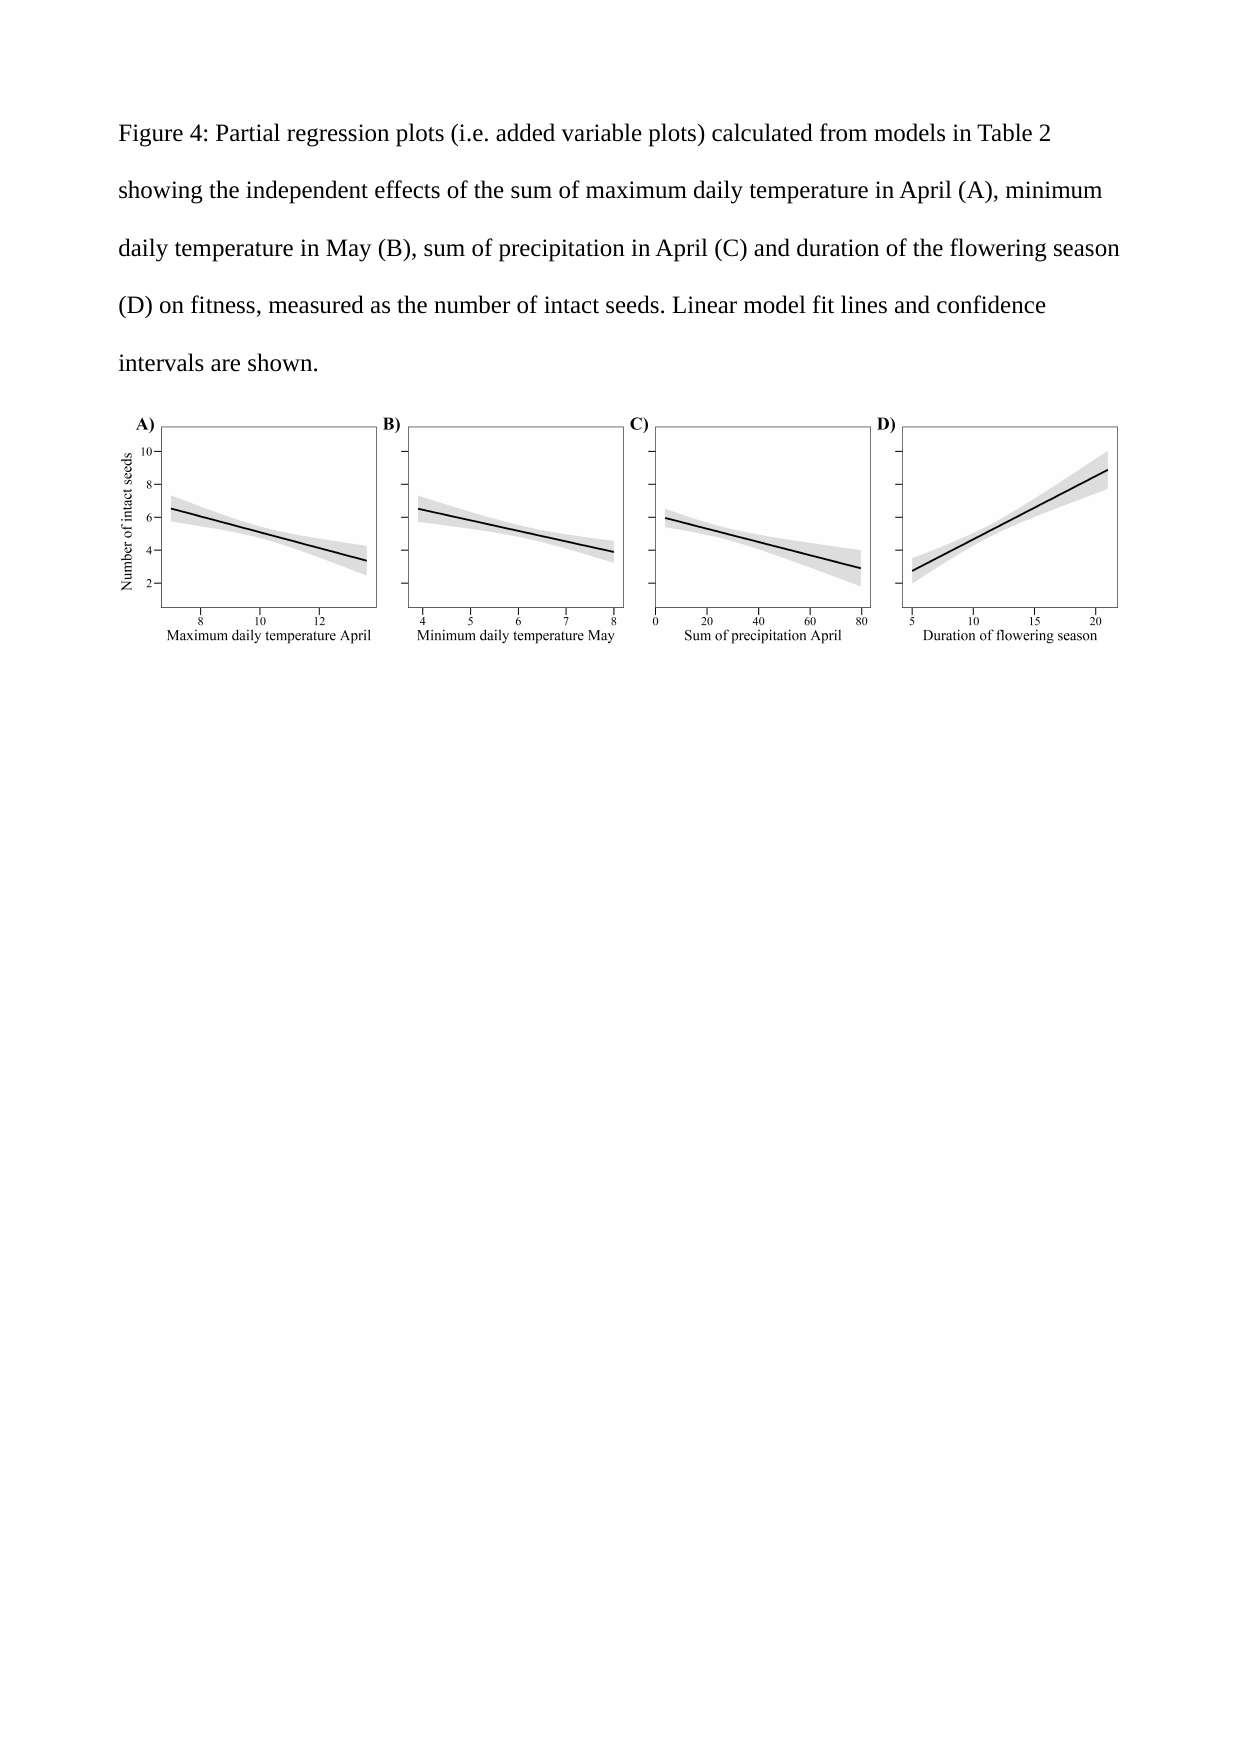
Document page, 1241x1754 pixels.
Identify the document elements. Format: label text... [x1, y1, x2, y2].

picture [118, 405, 1123, 644]
text Figure 4: Partial regression plots (i.e. added variable plots) calculated from models in Table 2 showing the independent effects of the sum of maximum daily temperature in April (A), minimum daily temperature in May (B), sum of precipitation in April (C) and duration of the flowering season (D) on fitness, measured as the number of intact seeds. Linear model fit lines and confidence intervals are shown. [118, 118, 1122, 377]
